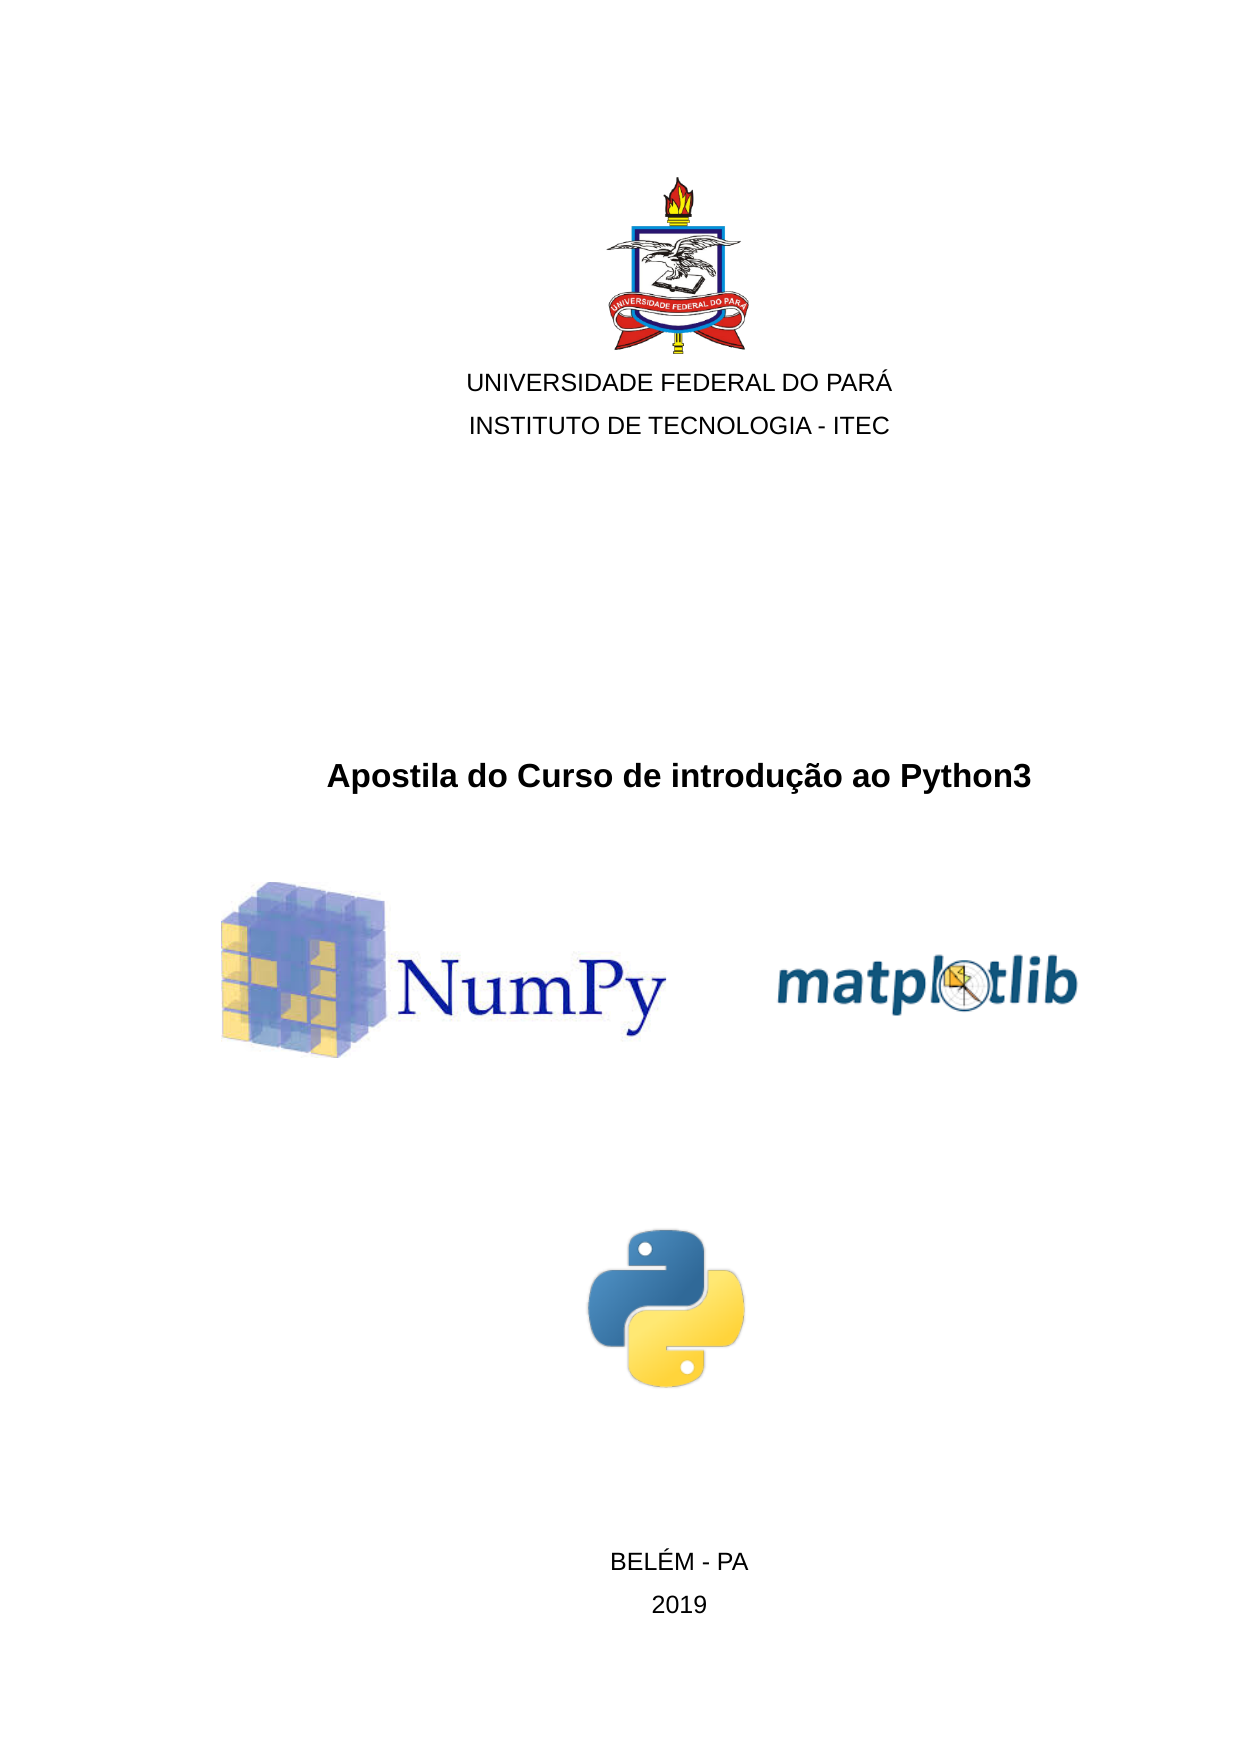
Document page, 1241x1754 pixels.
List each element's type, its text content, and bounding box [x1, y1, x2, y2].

text 2019 [177, 1590, 1122, 1618]
text INSTITUTO DE TECNOLOGIA - ITEC [177, 411, 1122, 439]
text BELÉM - PA [177, 1547, 1122, 1575]
text UNIVERSIDADE FEDERAL DO PARÁ [177, 368, 1122, 396]
picture [221, 882, 667, 1058]
picture [770, 822, 1088, 1140]
picture [604, 177, 755, 354]
picture [553, 1196, 780, 1423]
text Apostila do Curso de introdução ao Python3 [177, 756, 1122, 794]
